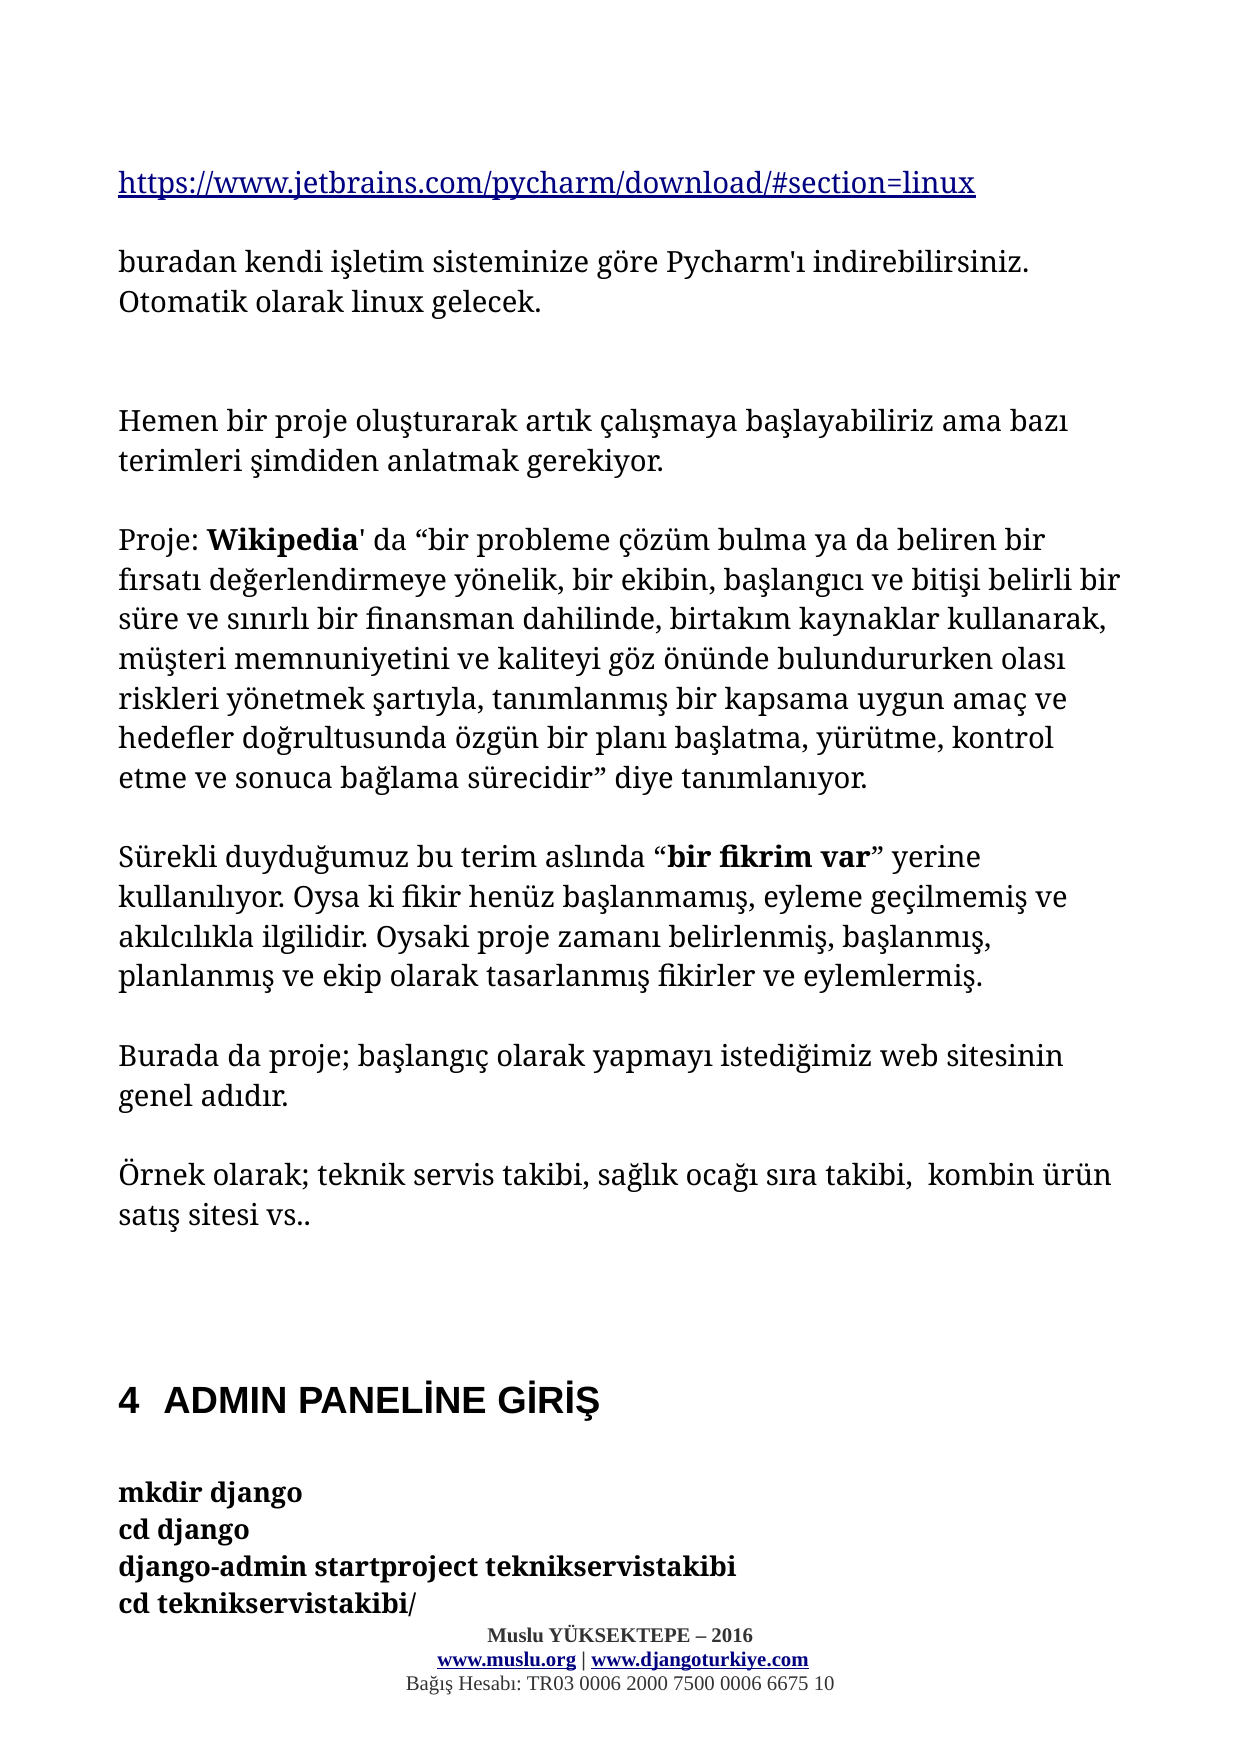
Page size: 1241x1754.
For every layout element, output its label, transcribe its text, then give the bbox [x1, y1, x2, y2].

text cd django [118, 1510, 1122, 1547]
text Proje: Wikipedia' da “bir probleme çözüm bulma ya da beliren bir fırsatı değerlendirmeye yönelik, bir ekibin, başlangıcı ve bitişi belirli bir süre ve sınırlı bir finansman dahilinde, birtakım kaynaklar kullanarak, müşteri memnuniyetini ve kaliteyi göz önünde bulundururken olası riskleri yönetmek şartıyla, tanımlanmış bir kapsama uygun amaç ve hedefler doğrultusunda özgün bir planı başlatma, yürütme, kontrol etme ve sonuca bağlama sürecidir” diye tanımlanıyor. [118, 519, 1122, 797]
text buradan kendi işletim sisteminize göre Pycharm'ı indirebilirsiniz. Otomatik olarak linux gelecek. [118, 241, 1122, 321]
text cd teknikservistakibi/ [118, 1584, 1122, 1621]
text django-admin startproject teknikservistakibi [118, 1547, 1122, 1584]
text https://www.jetbrains.com/pycharm/download/#section=linux [118, 162, 1122, 202]
subtitle ADMIN PANELİNE GİRİŞ [118, 1378, 1122, 1421]
text mkdir django [118, 1473, 1122, 1510]
text Burada da proje; başlangıç olarak yapmayı istediğimiz web sitesinin genel adıdır. [118, 1035, 1122, 1114]
text Hemen bir proje oluşturarak artık çalışmaya başlayabiliriz ama bazı terimleri şimdiden anlatmak gerekiyor. [118, 400, 1122, 479]
text Örnek olarak; teknik servis takibi, sağlık ocağı sıra takibi, kombin ürün satış sitesi vs.. [118, 1154, 1122, 1233]
text Sürekli duyduğumuz bu terim aslında “bir fikrim var” yerine kullanılıyor. Oysa ki fikir henüz başlanmamış, eyleme geçilmemiş ve akılcılıkla ilgilidir. Oysaki proje zamanı belirlenmiş, başlanmış, planlanmış ve ekip olarak tasarlanmış fikirler ve eylemlermiş. [118, 837, 1122, 995]
